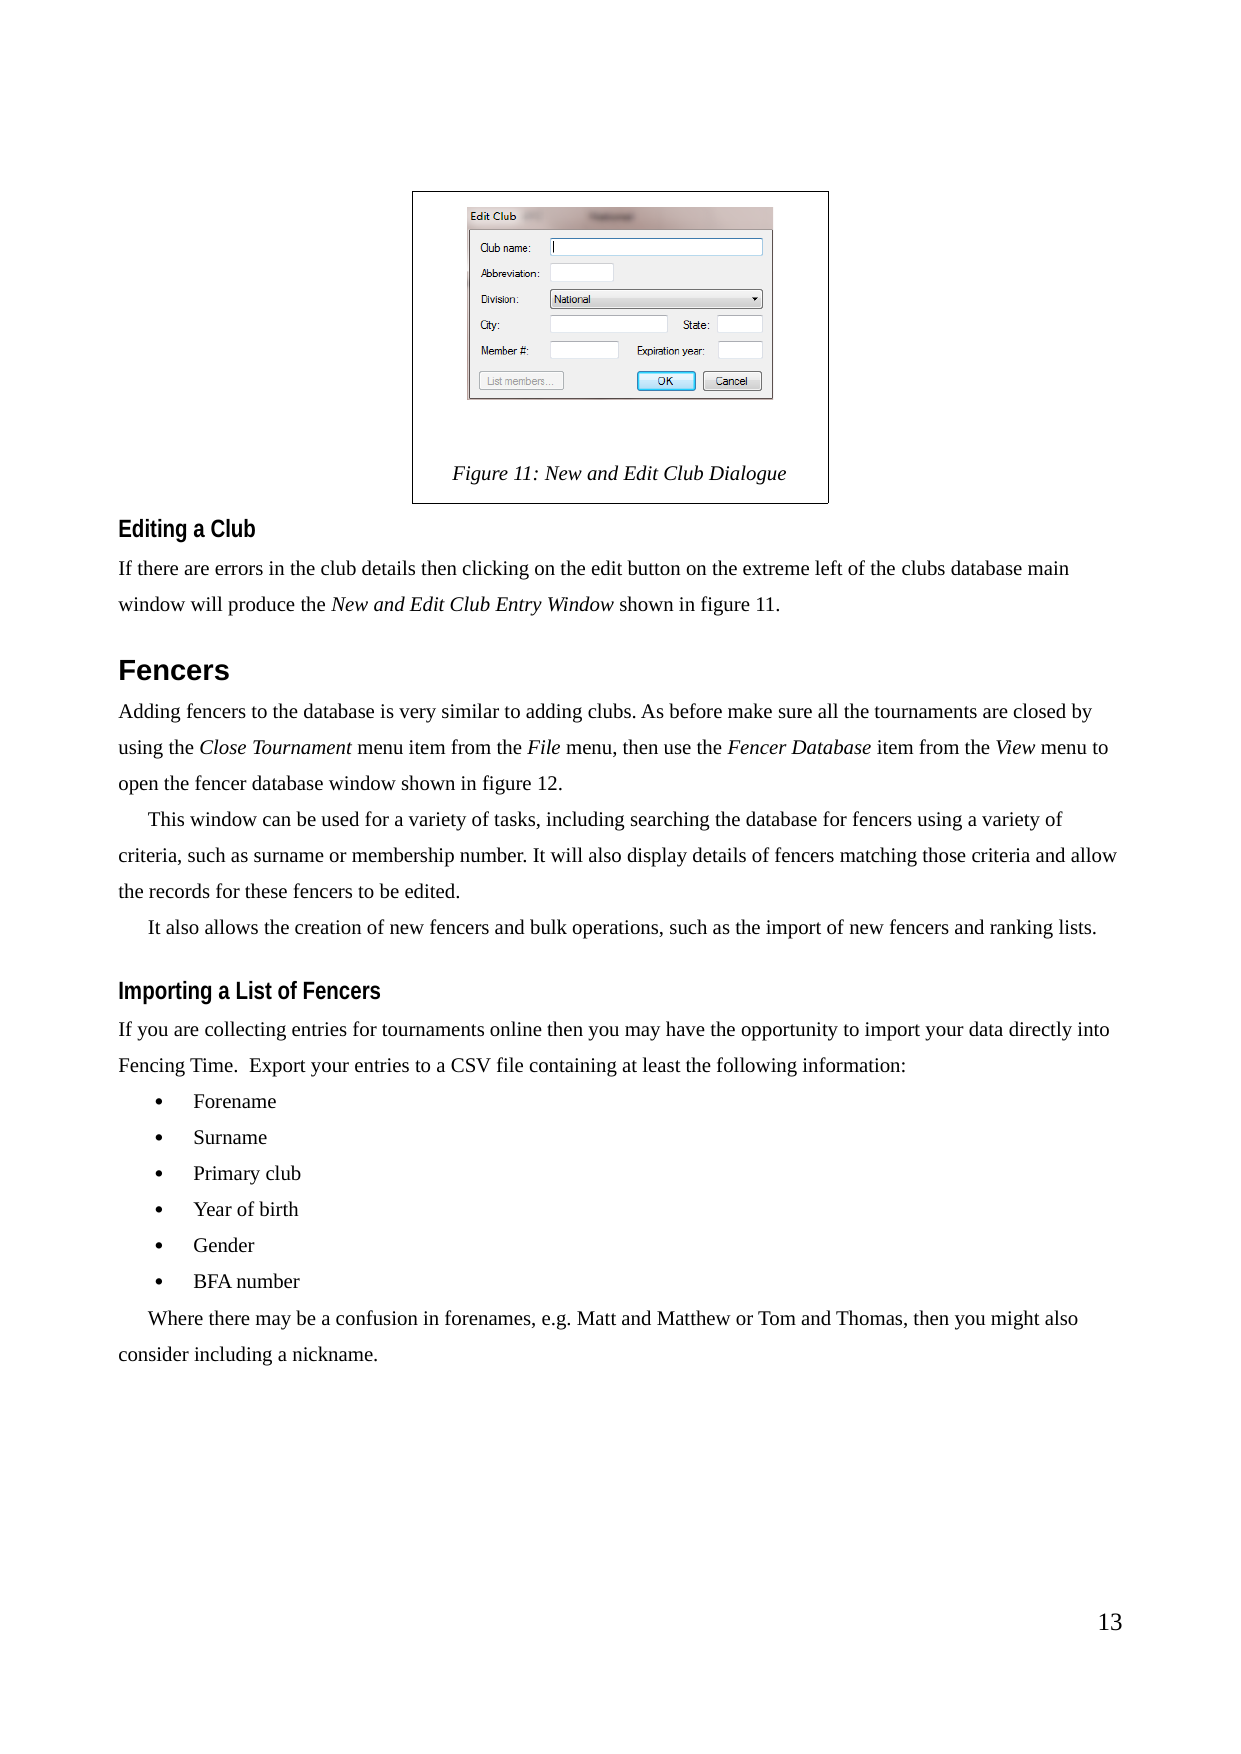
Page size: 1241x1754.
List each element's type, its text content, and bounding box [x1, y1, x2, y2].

list BFA number [156, 1269, 1122, 1293]
list Forename [156, 1089, 1122, 1113]
text This window can be used for a variety of tasks, including searching the database for fencers using a variety of criteria, such as surname or membership number. It will also display details of fencers matching those criteria and allow the records for these fencers to be edited. [118, 807, 1122, 903]
list Year of birth [156, 1197, 1122, 1221]
list Primary club [156, 1161, 1122, 1185]
picture [467, 207, 774, 400]
subtitle Fencers [118, 653, 1122, 686]
subtitle Editing a Club [118, 177, 1122, 543]
text Adding fencers to the database is very similar to adding clubs. As before make sure all the tournaments are closed by using the Close Tournament menu item from the File menu, then use the Fencer Database item from the View menu to open the fencer database window shown in figure 12. [118, 699, 1122, 795]
text It also allows the creation of new fencers and bulk operations, such as the import of new fencers and ranking lists. [118, 915, 1122, 939]
subtitle Importing a List of Fencers [118, 976, 1122, 1005]
text Figure 11: New and Edit Club Dialogue [421, 461, 819, 485]
text If you are collecting entries for tournaments online then you may have the opportunity to import your data directly into Fencing Time. Export your entries to a CSV file containing at least the following information: [118, 1017, 1122, 1077]
text Where there may be a confusion in forenames, e.g. Matt and Matthew or Tom and Thomas, then you might also consider including a nickname. [118, 1306, 1122, 1366]
list Gender [156, 1233, 1122, 1257]
text If there are errors in the club details then clicking on the edit button on the extreme left of the clubs database main window will produce the New and Edit Club Entry Window shown in figure 11. [118, 556, 1122, 616]
list Surname [156, 1125, 1122, 1149]
